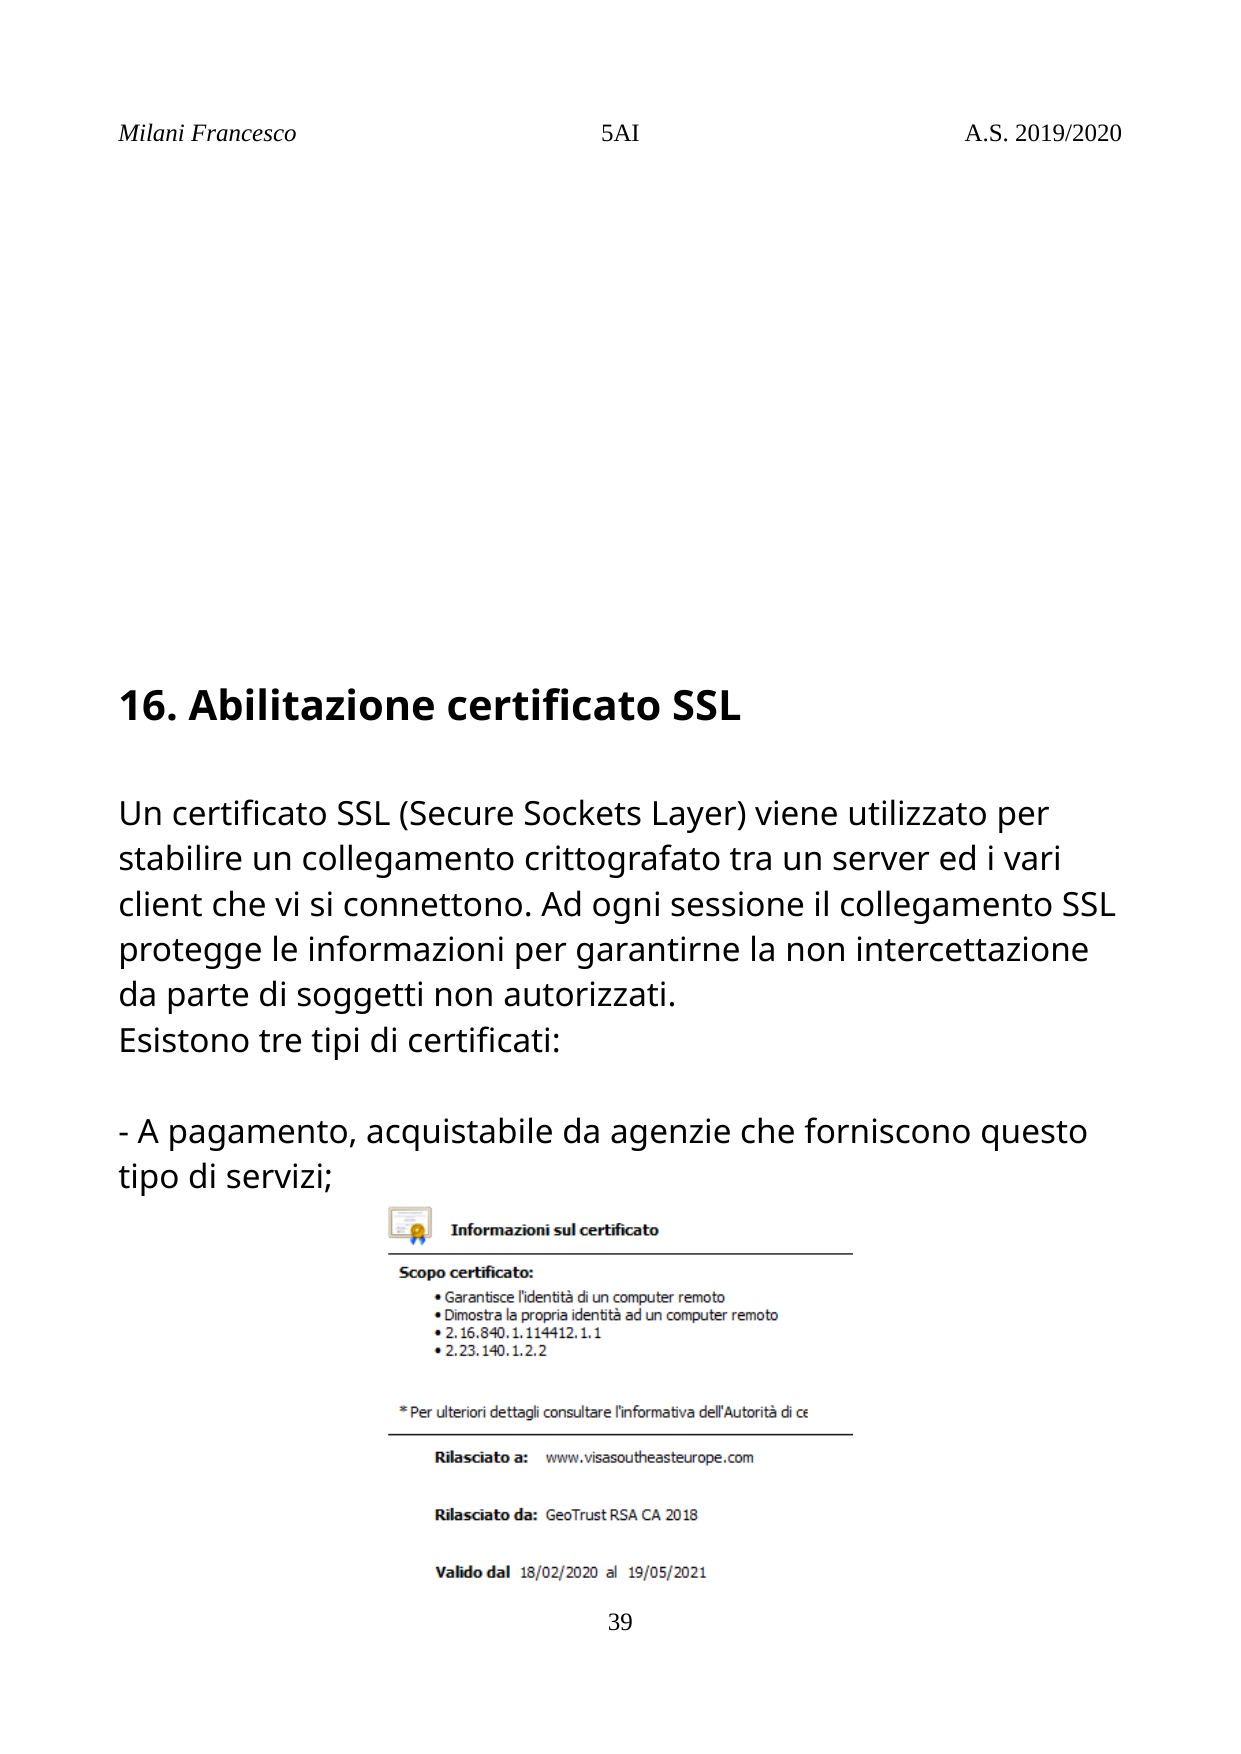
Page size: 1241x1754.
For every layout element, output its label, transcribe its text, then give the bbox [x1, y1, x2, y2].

text 16. Abilitazione certificato SSL [118, 676, 1122, 733]
text - A pagamento, acquistabile da agenzie che forniscono questo tipo di servizi; [118, 1107, 1122, 1198]
text Un certificato SSL (Secure Sockets Layer) viene utilizzato per stabilire un collegamento crittografato tra un server ed i vari client che vi si connettono. Ad ogni sessione il collegamento SSL protegge le informazioni per garantirne la non intercettazione da parte di soggetti non autorizzati. [118, 789, 1122, 1017]
text Esistono tre tipi di certificati: [118, 1017, 1122, 1062]
picture [387, 1200, 853, 1593]
